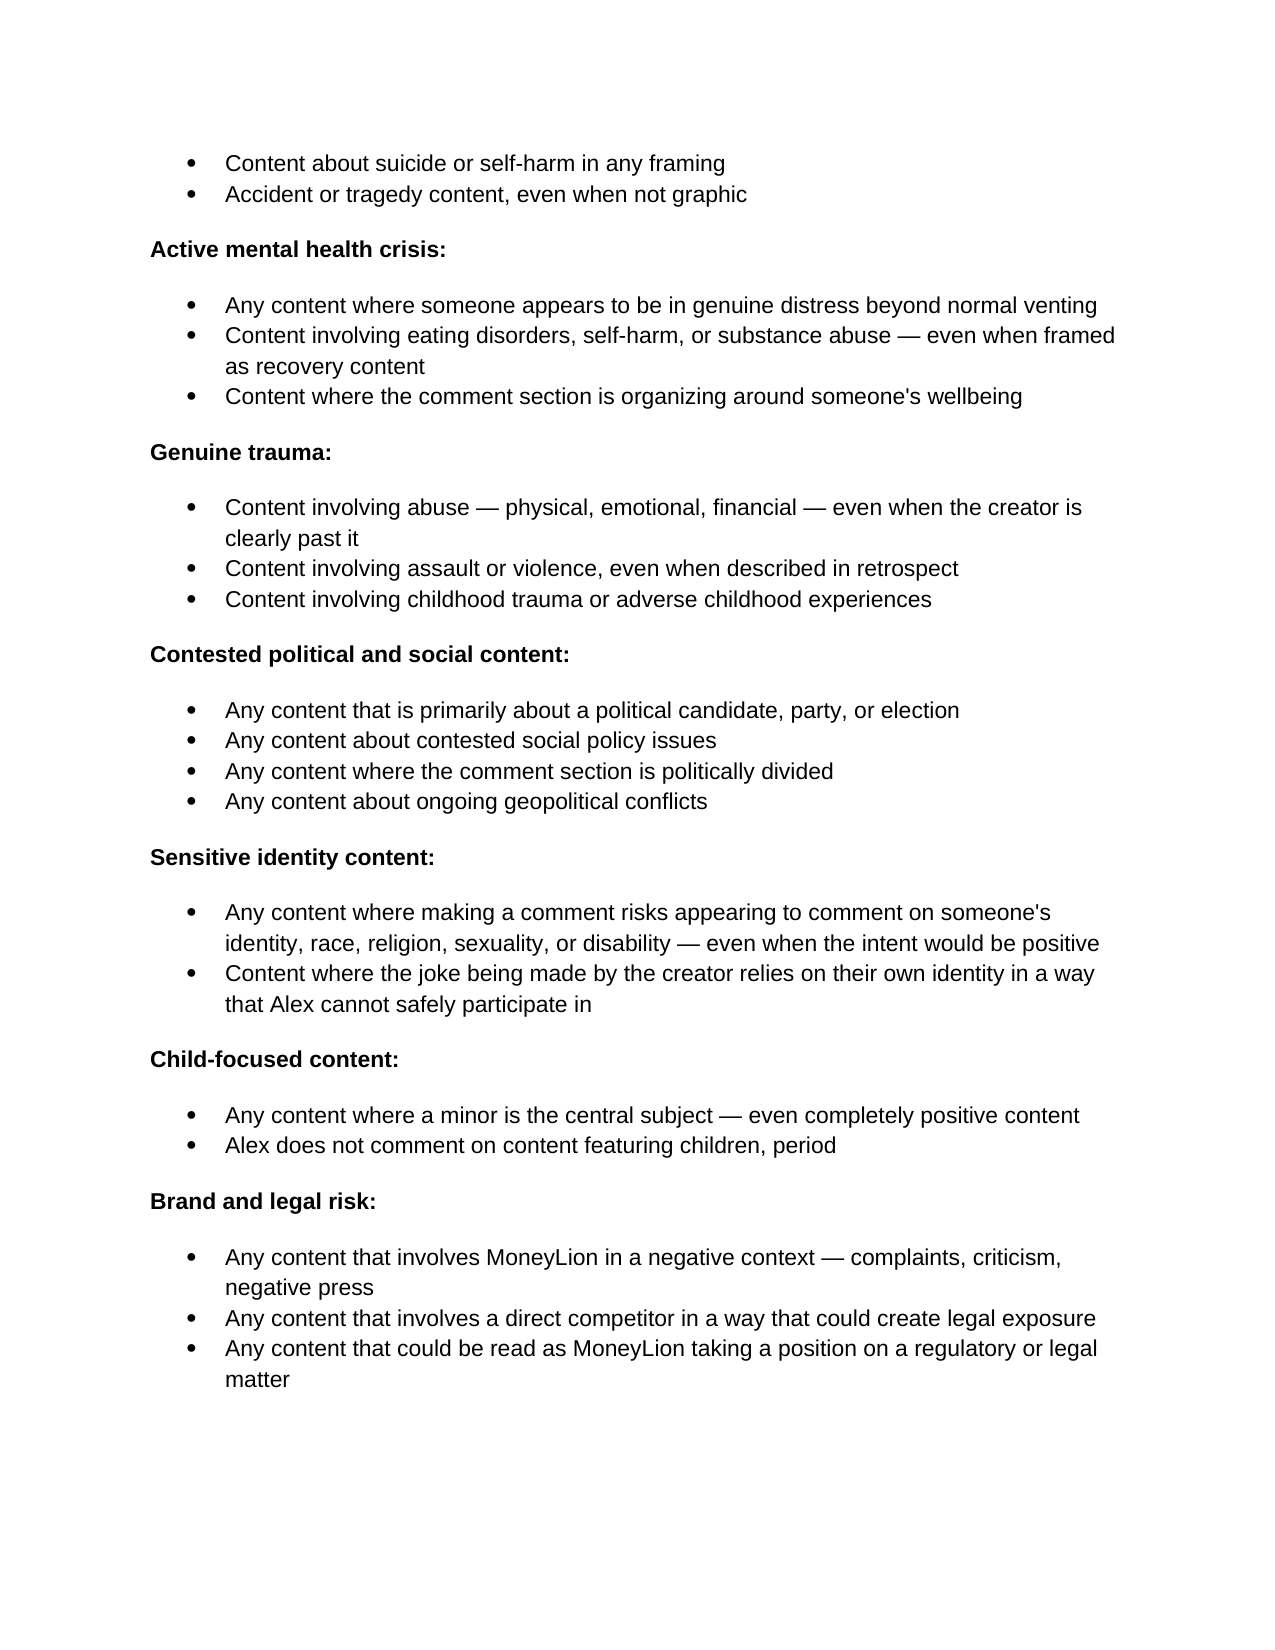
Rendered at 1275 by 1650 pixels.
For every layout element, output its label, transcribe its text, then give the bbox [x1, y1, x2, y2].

list Any content about ongoing geopolitical conflicts [187, 788, 1125, 815]
text Brand and legal risk: [150, 1188, 1125, 1214]
list Accident or tragedy content, even when not graphic [187, 181, 1125, 207]
text Child-focused content: [150, 1046, 1125, 1073]
list Any content that is primarily about a political candidate, party, or election [187, 697, 1125, 723]
text Genuine trauma: [150, 439, 1125, 465]
list Any content where someone appears to be in genuine distress beyond normal venting [187, 292, 1125, 318]
list Any content that involves MoneyLion in a negative context — complaints, criticism, negative press [187, 1243, 1125, 1300]
text Active mental health crisis: [150, 236, 1125, 262]
list Content where the comment section is organizing around someone's wellbeing [187, 383, 1125, 409]
text Contested political and social content: [150, 641, 1125, 668]
list Content involving childhood trauma or adverse childhood experiences [187, 586, 1125, 612]
list Content involving assault or violence, even when described in retrospect [187, 555, 1125, 582]
list Any content that could be read as MoneyLion taking a position on a regulatory or legal matter [187, 1335, 1125, 1392]
list Any content where the comment section is politically divided [187, 758, 1125, 784]
list Any content that involves a direct competitor in a way that could create legal exposure [187, 1304, 1125, 1331]
list Any content where making a comment risks appearing to comment on someone's identity, race, religion, sexuality, or disability — even when the intent would be positive [187, 899, 1125, 956]
list Content about suicide or self-harm in any framing [187, 150, 1125, 176]
list Content involving abuse — physical, emotional, financial — even when the creator is clearly past it [187, 494, 1125, 551]
list Any content about contested social policy issues [187, 727, 1125, 754]
list Alex does not comment on content featuring children, period [187, 1132, 1125, 1159]
text Sensitive identity content: [150, 844, 1125, 870]
list Any content where a minor is the central subject — even completely positive content [187, 1102, 1125, 1128]
list Content where the joke being made by the creator relies on their own identity in a way that Alex cannot safely participate in [187, 960, 1125, 1017]
list Content involving eating disorders, self-harm, or substance abuse — even when framed as recovery content [187, 322, 1125, 379]
